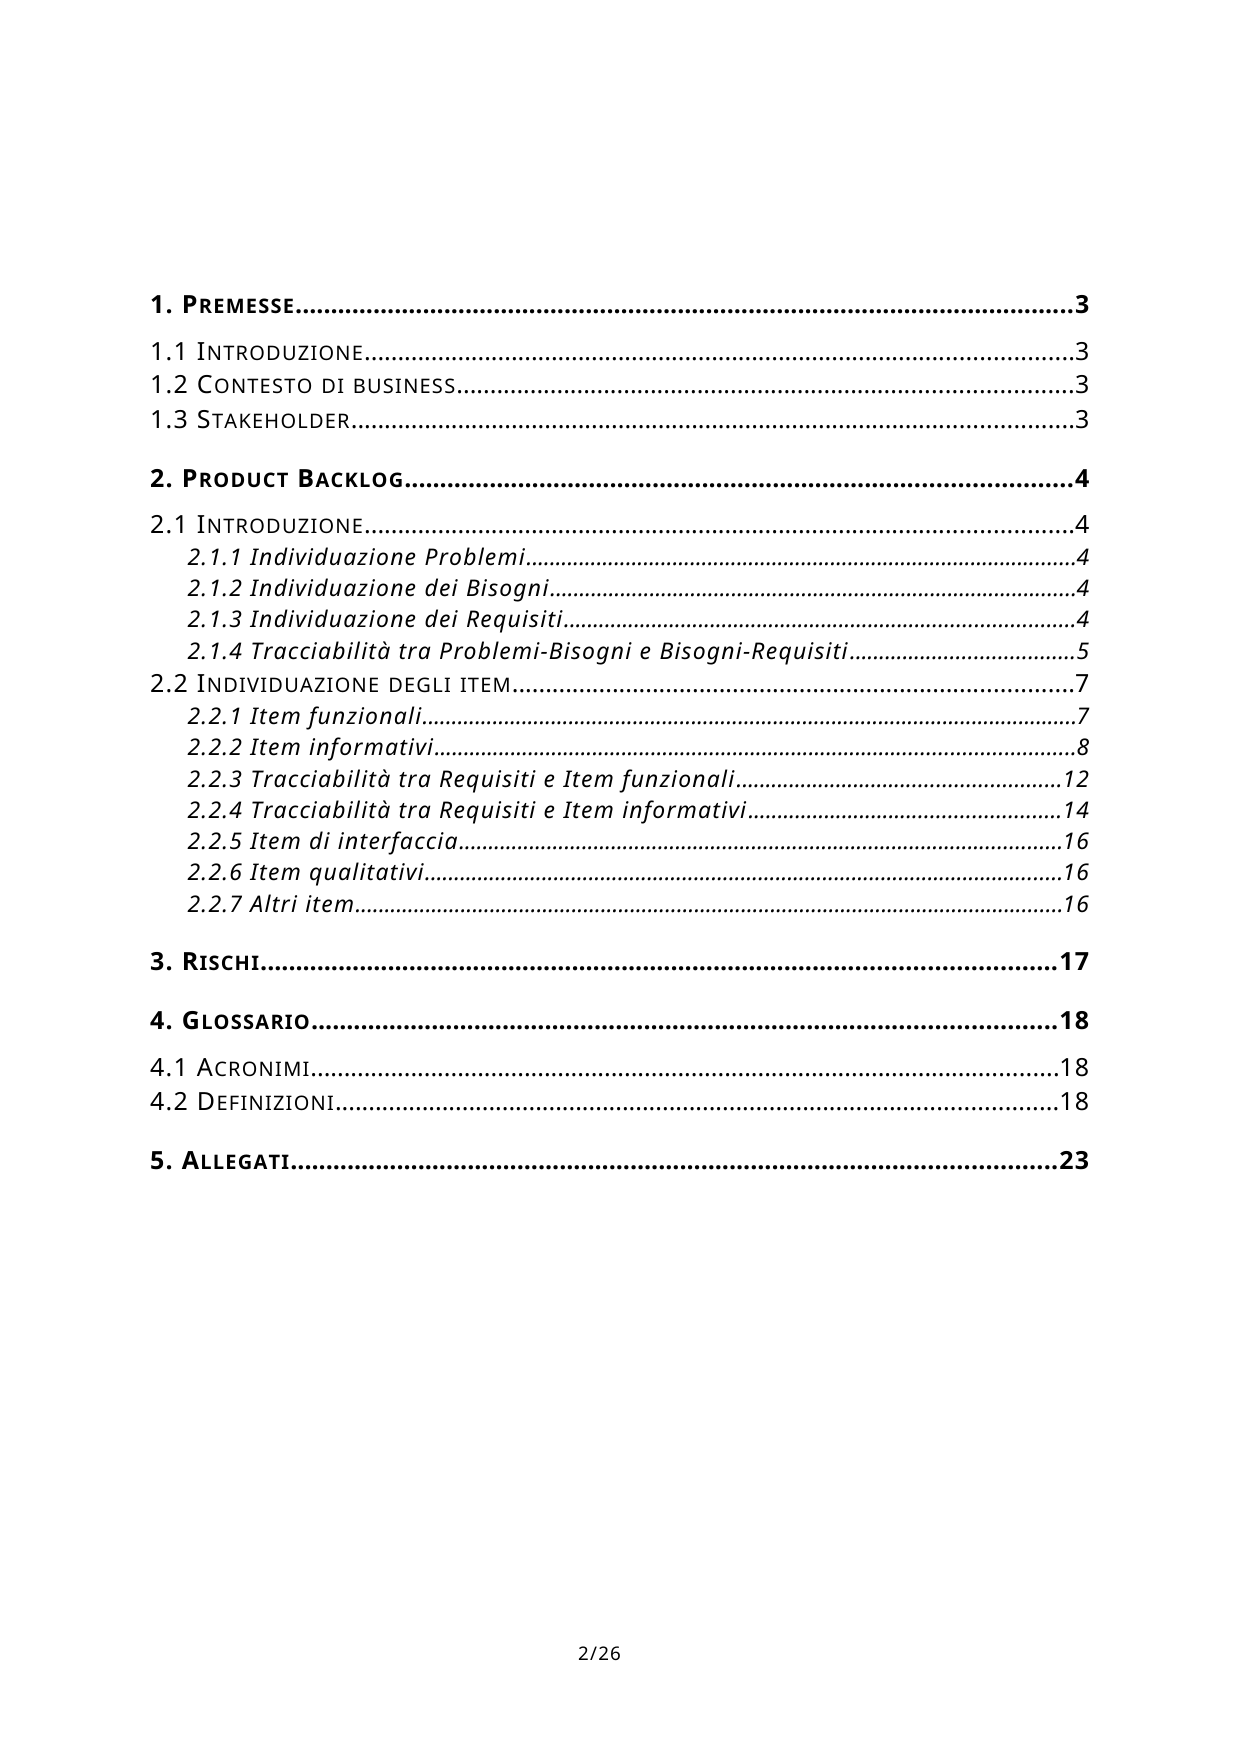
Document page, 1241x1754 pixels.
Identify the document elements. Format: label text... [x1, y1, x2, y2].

text 3. Rischi 17 [150, 944, 1090, 978]
text 2.1.1 Individuazione Problemi 4 [187, 541, 1090, 572]
text 2.2.6 Item qualitativi 16 [187, 856, 1090, 887]
text 1.2 Contesto di business 3 [150, 367, 1090, 401]
text 2.2.2 Item informativi 8 [187, 731, 1090, 762]
text 2.1.2 Individuazione dei Bisogni 4 [187, 572, 1090, 603]
text 4. Glossario 18 [150, 1003, 1090, 1037]
text 2.2.3 Tracciabilità tra Requisiti e Item funzionali 12 [187, 762, 1090, 794]
text 2.2.4 Tracciabilità tra Requisiti e Item informativi 14 [187, 794, 1090, 825]
text 1.3 Stakeholder 3 [150, 401, 1090, 435]
text 2.1.4 Tracciabilità tra Problemi-Bisogni e Bisogni-Requisiti 5 [187, 635, 1090, 666]
text 2.1.3 Individuazione dei Requisiti 4 [187, 603, 1090, 635]
text 4.2 Definizioni 18 [150, 1083, 1090, 1117]
text 2.2 Individuazione degli item 7 [150, 666, 1090, 700]
text 1.1 Introduzione 3 [150, 333, 1090, 367]
text 1. Premesse 3 [150, 287, 1090, 321]
text 5. Allegati 23 [150, 1142, 1090, 1177]
text 2. Product Backlog 4 [150, 460, 1090, 494]
text 2.2.7 Altri item 16 [187, 887, 1090, 919]
text 2.2.5 Item di interfaccia 16 [187, 825, 1090, 856]
text 2.2.1 Item funzionali 7 [187, 700, 1090, 731]
text 2.1 Introduzione 4 [150, 507, 1090, 541]
text 4.1 Acronimi 18 [150, 1049, 1090, 1083]
